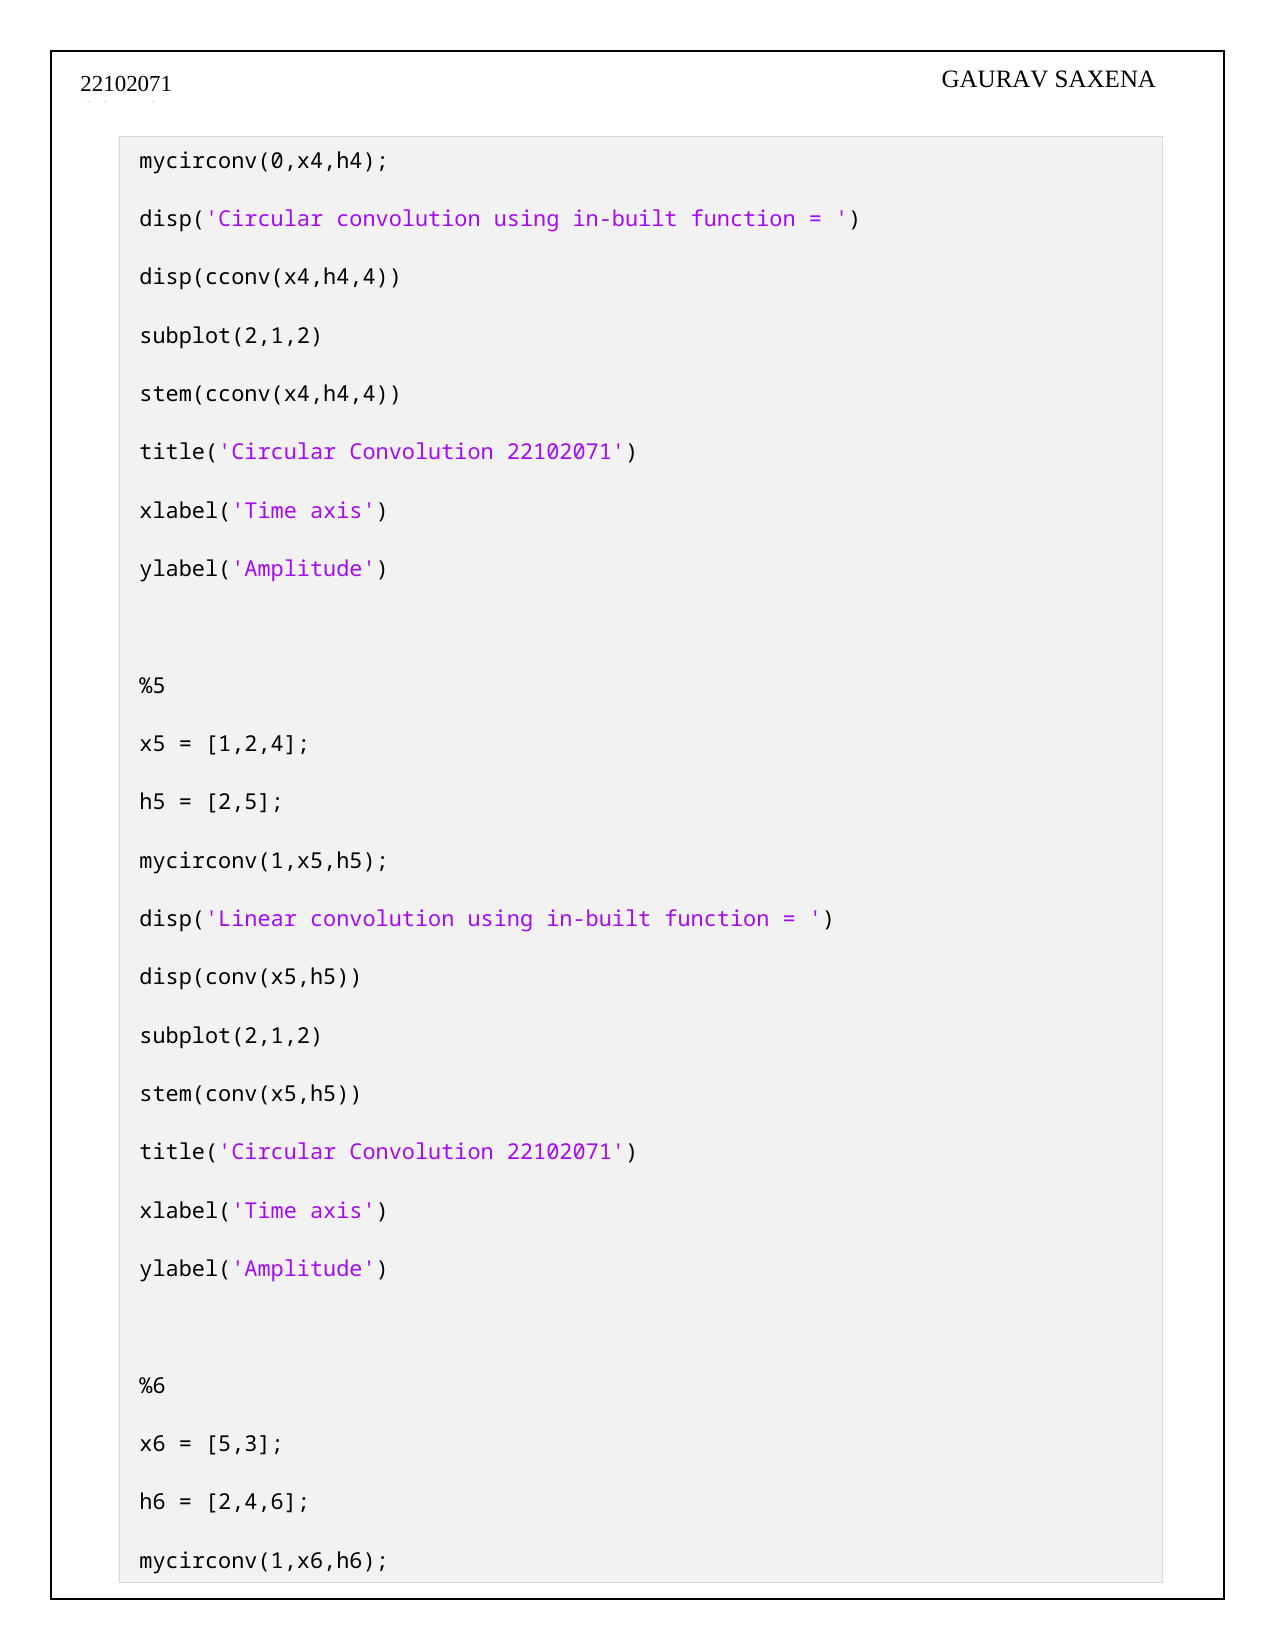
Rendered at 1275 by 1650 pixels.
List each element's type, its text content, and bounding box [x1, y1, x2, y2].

text ylabel('Amplitude') [120, 544, 1162, 582]
text disp('Circular convolution using in-built function = ') [120, 194, 1162, 232]
text subplot(2,1,2) [120, 1011, 1162, 1049]
text title('Circular Convolution 22102071') [120, 428, 1162, 466]
text mycirconv(0,x4,h4); [120, 137, 1162, 174]
text disp('Linear convolution using in-built function = ') [120, 894, 1162, 932]
text mycirconv(1,x5,h5); [120, 836, 1162, 874]
text xlabel('Time axis') [120, 1186, 1162, 1224]
text h5 = [2,5]; [120, 778, 1162, 816]
text xlabel('Time axis') [120, 486, 1162, 524]
text mycirconv(1,x6,h6); [120, 1536, 1162, 1582]
text stem(cconv(x4,h4,4)) [120, 369, 1162, 407]
text x6 = [5,3]; [120, 1419, 1162, 1457]
text %5 [120, 661, 1162, 699]
text x5 = [1,2,4]; [120, 719, 1162, 757]
text %6 [120, 1361, 1162, 1399]
text title('Circular Convolution 22102071') [120, 1128, 1162, 1166]
text subplot(2,1,2) [120, 311, 1162, 349]
text disp(conv(x5,h5)) [120, 953, 1162, 991]
text ylabel('Amplitude') [120, 1244, 1162, 1282]
text h6 = [2,4,6]; [120, 1478, 1162, 1516]
text disp(cconv(x4,h4,4)) [120, 253, 1162, 291]
text stem(conv(x5,h5)) [120, 1069, 1162, 1107]
